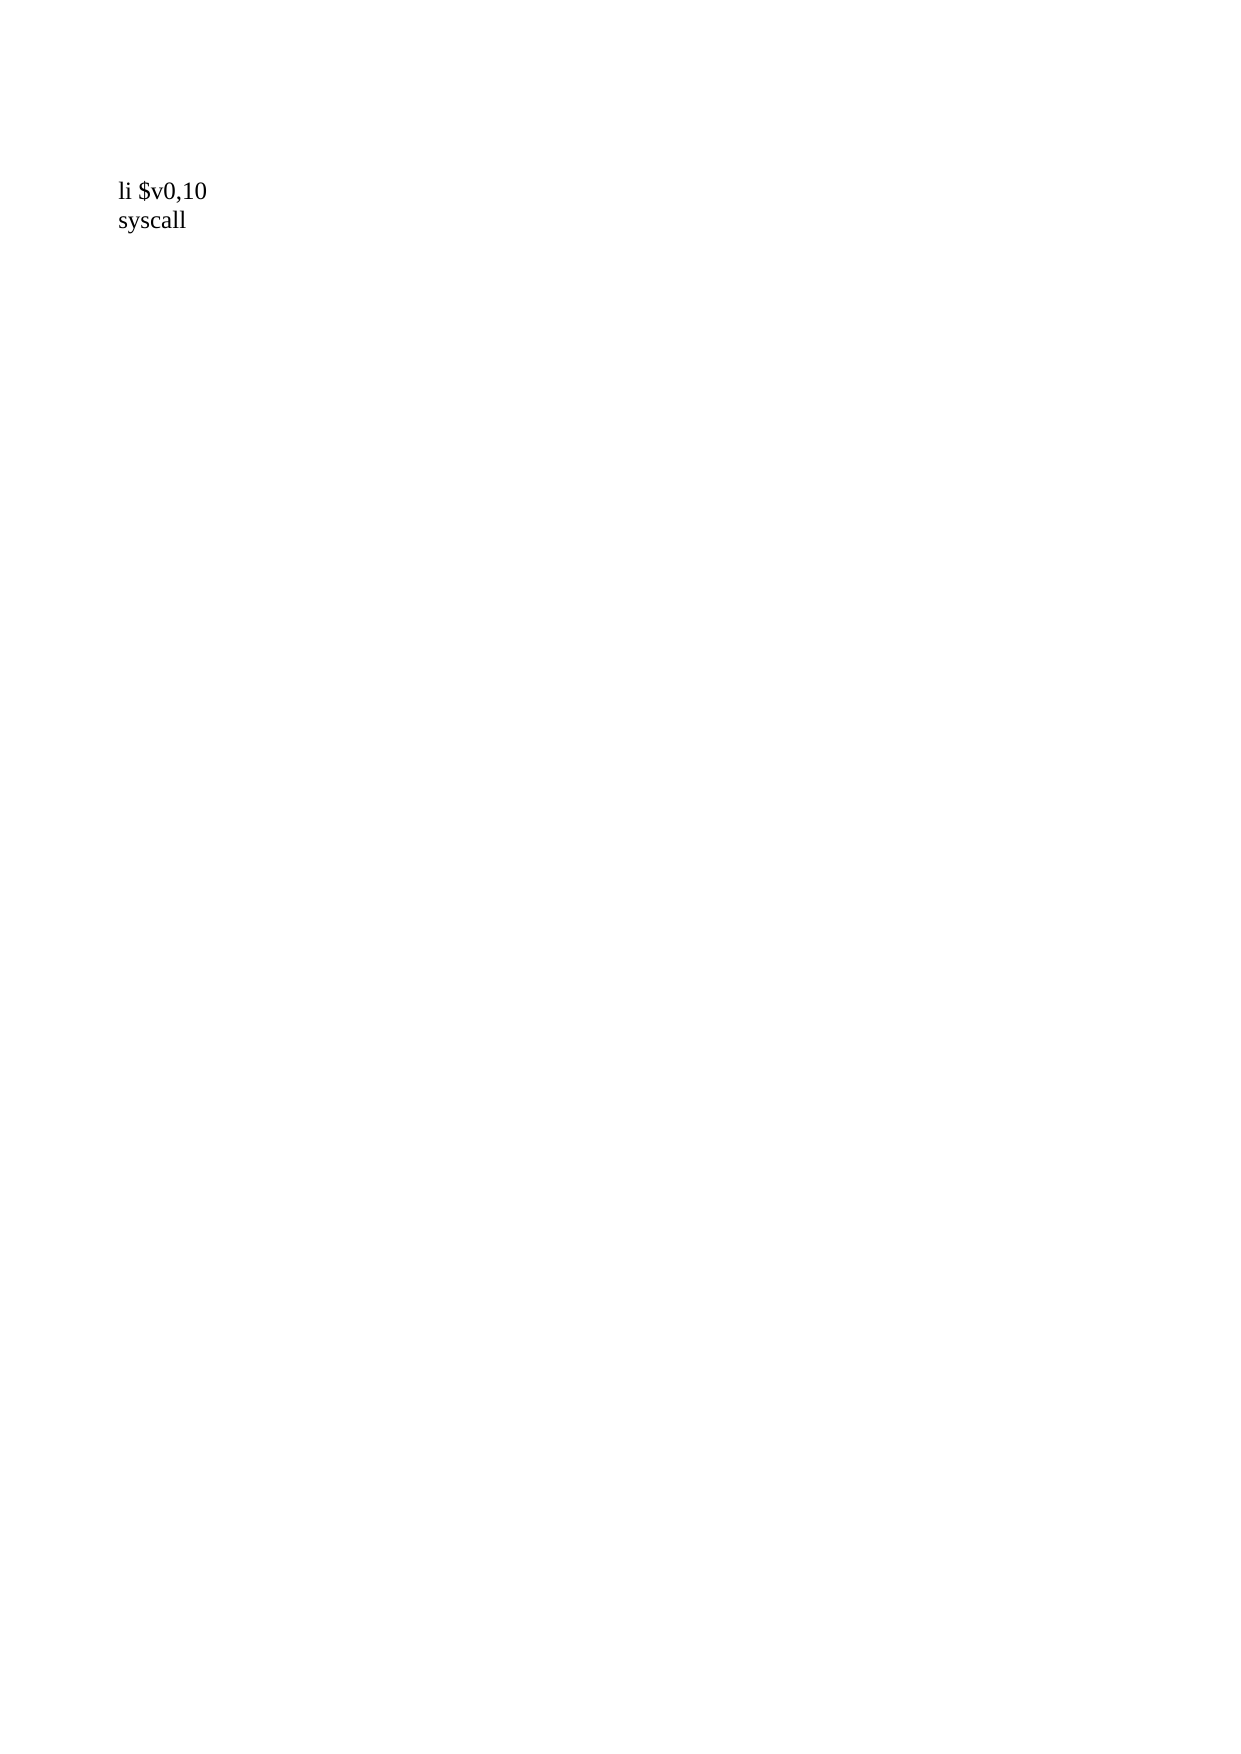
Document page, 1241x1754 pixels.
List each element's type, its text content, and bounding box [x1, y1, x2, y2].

text li $v0,10 [118, 176, 1122, 205]
text syscall [118, 205, 1122, 234]
